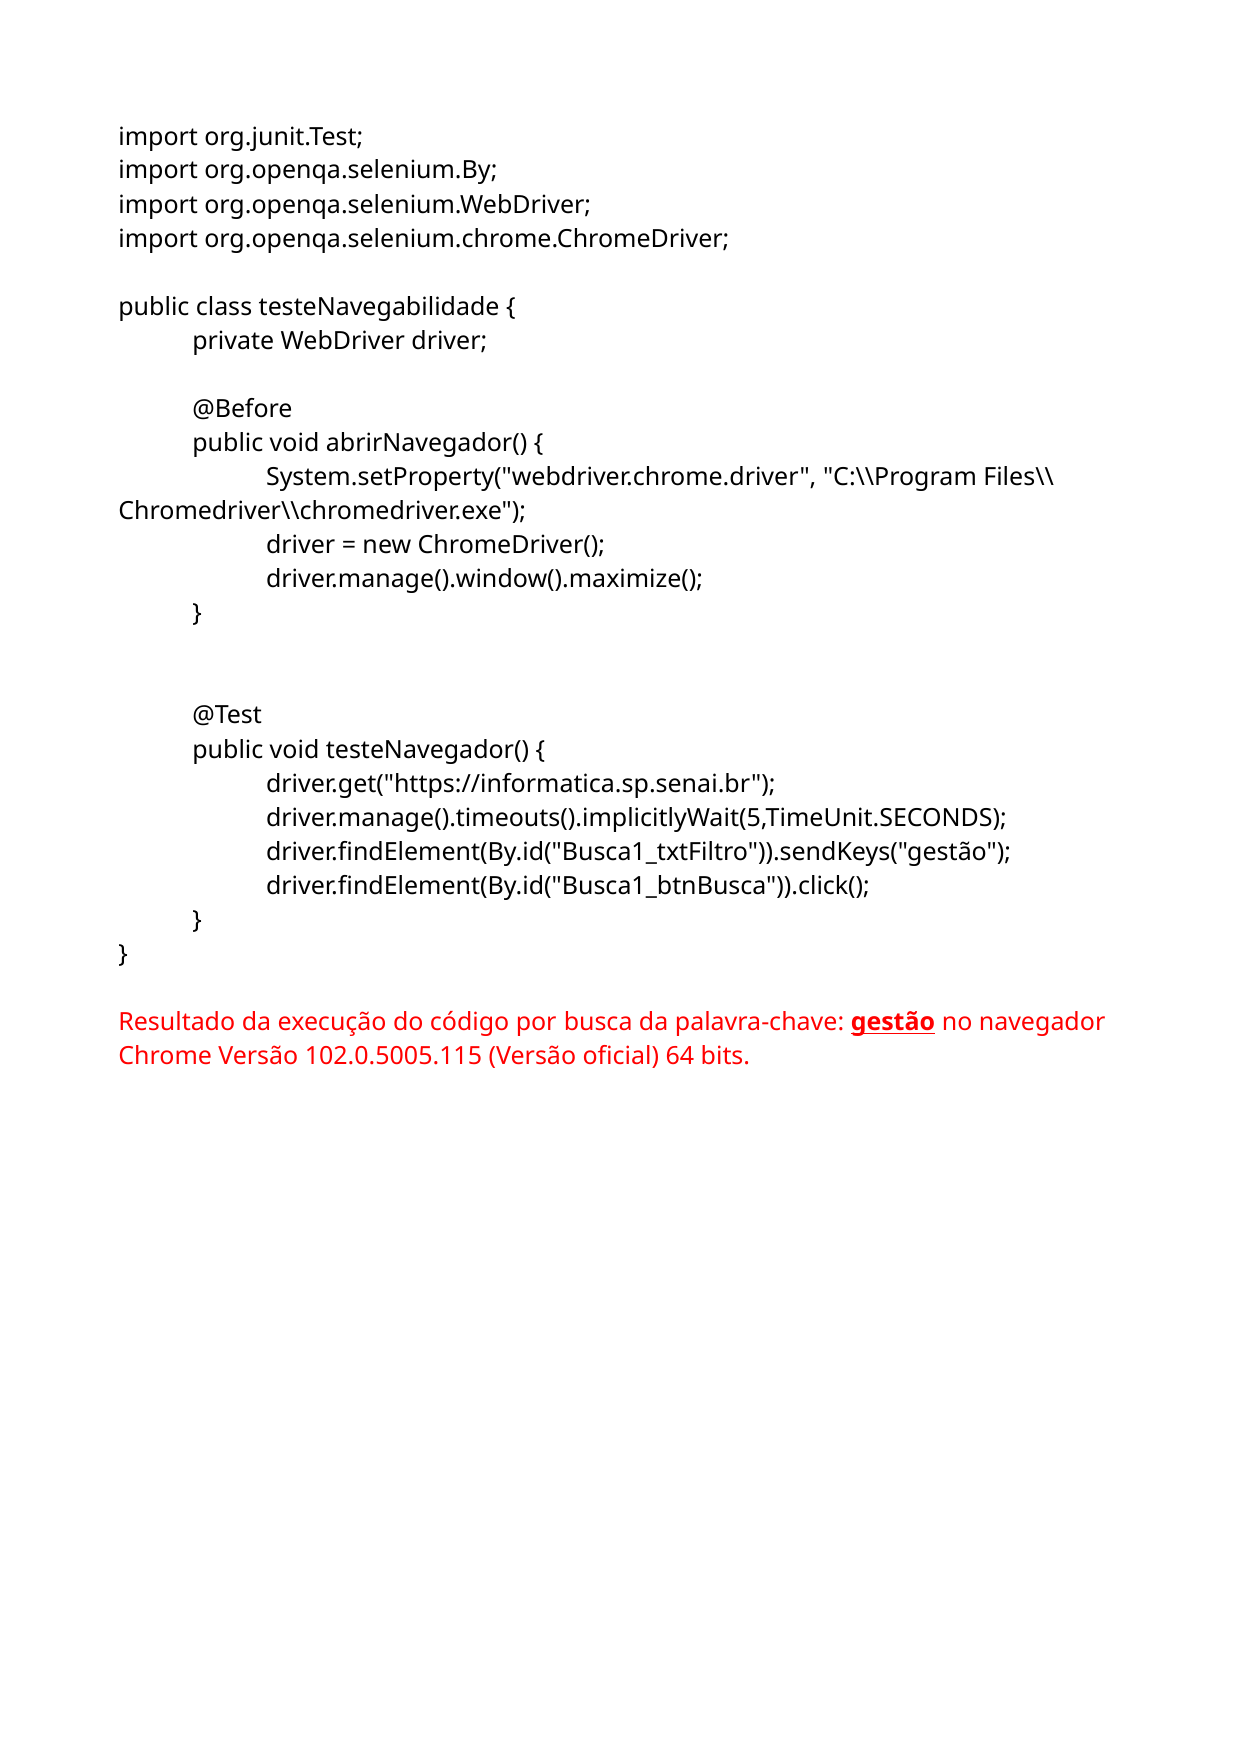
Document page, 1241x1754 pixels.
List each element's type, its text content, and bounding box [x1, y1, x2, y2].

text driver.findElement(By.id("Busca1_txtFiltro")).sendKeys("gestão"); [118, 833, 1122, 867]
text import org.openqa.selenium.WebDriver; [118, 186, 1122, 220]
text @Test [118, 697, 1122, 731]
text private WebDriver driver; [118, 322, 1122, 357]
text public void testeNavegador() { [118, 731, 1122, 765]
text public void abrirNavegador() { [118, 425, 1122, 459]
text import org.junit.Test; [118, 118, 1122, 152]
text } [118, 936, 1122, 970]
text driver.findElement(By.id("Busca1_btnBusca")).click(); [118, 867, 1122, 902]
text driver.manage().window().maximize(); [118, 561, 1122, 595]
text @Before [118, 391, 1122, 425]
text import org.openqa.selenium.chrome.ChromeDriver; [118, 220, 1122, 254]
text driver.get("https://informatica.sp.senai.br"); [118, 765, 1122, 799]
text } [118, 595, 1122, 629]
text } [118, 902, 1122, 936]
text driver = new ChromeDriver(); [118, 527, 1122, 561]
text public class testeNavegabilidade { [118, 288, 1122, 322]
text driver.manage().timeouts().implicitlyWait(5,TimeUnit.SECONDS); [118, 799, 1122, 833]
text System.setProperty("webdriver.chrome.driver", "C:\\Program Files\\Chromedriver\\chromedriver.exe"); [118, 459, 1122, 527]
text Resultado da execução do código por busca da palavra-chave: gestão no navegador Chrome Versão 102.0.5005.115 (Versão oficial) 64 bits. [118, 1004, 1122, 1072]
text import org.openqa.selenium.By; [118, 152, 1122, 186]
